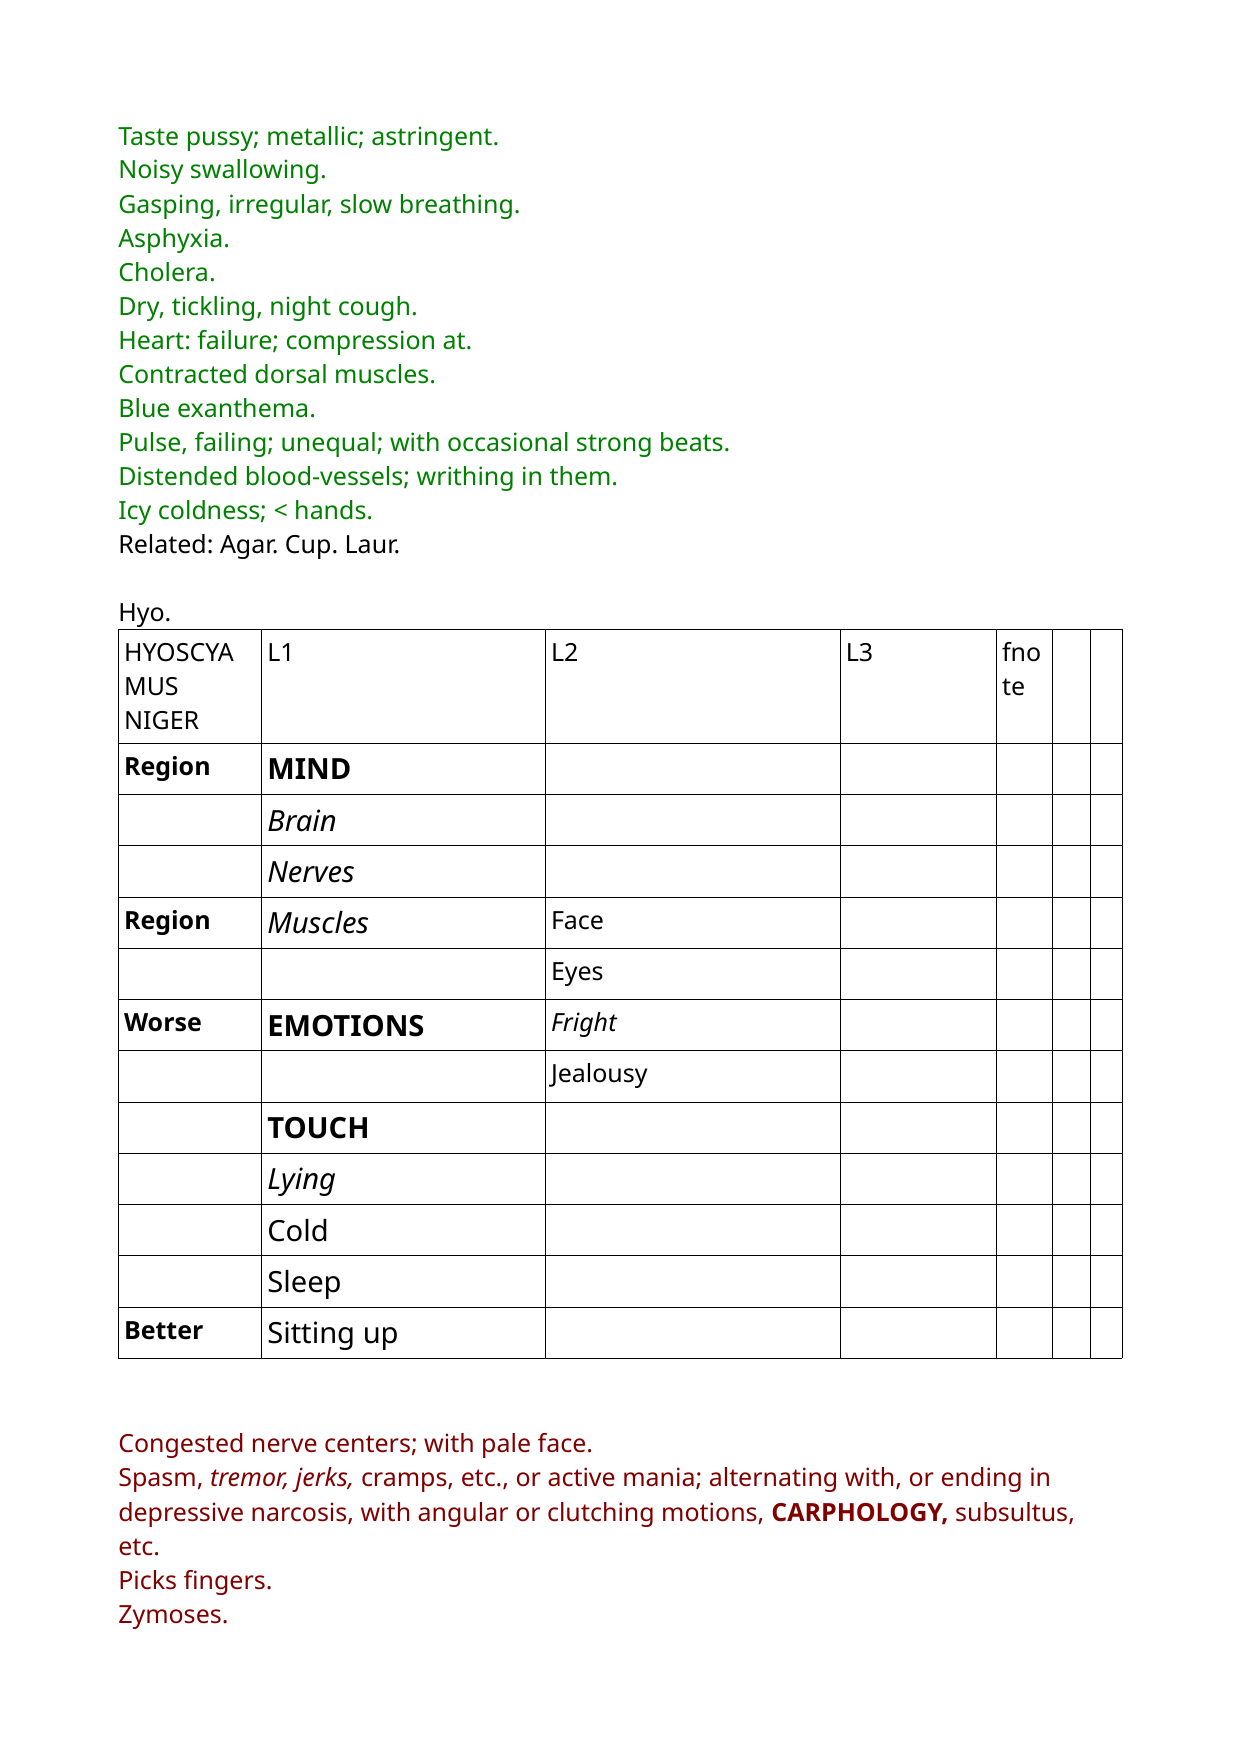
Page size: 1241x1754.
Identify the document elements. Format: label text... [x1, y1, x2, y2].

table_cell [1091, 898, 1122, 948]
table_cell Nerves [262, 846, 545, 897]
table_cell [119, 1205, 261, 1255]
table_header HYOSCYAMUS NIGER [119, 630, 261, 743]
table_cell MIND [262, 744, 545, 794]
table_cell [1053, 1051, 1090, 1102]
table_cell [1053, 1103, 1090, 1153]
text Spasm, tremor, jerks, cramps, etc., or active mania; alternating with, or ending in depressive narcosis, with angular or clutching motions, CARPHOLOGY, subsultus, etc. [118, 1460, 1122, 1562]
table_cell [1091, 1256, 1122, 1307]
table_cell [997, 949, 1052, 999]
text Icy coldness; < hands. [118, 493, 1122, 527]
table_cell [546, 1256, 840, 1307]
table_cell Brain [262, 795, 545, 845]
table_header L1 [262, 630, 545, 743]
table_cell [997, 1256, 1052, 1307]
table_cell [119, 1103, 261, 1153]
table_cell [841, 1000, 996, 1050]
table_cell [119, 949, 261, 999]
table_cell [841, 898, 996, 948]
text Picks fingers. [118, 1562, 1122, 1596]
text Taste pussy; metallic; astringent. [118, 118, 1122, 152]
table_cell [1053, 1205, 1090, 1255]
text Zymoses. [118, 1596, 1122, 1630]
table_cell [546, 1308, 840, 1358]
text Gasping, irregular, slow breathing. [118, 186, 1122, 220]
table_cell [1053, 1154, 1090, 1204]
table_cell Sitting up [262, 1308, 545, 1358]
table_cell [1091, 795, 1122, 845]
table_cell [841, 1154, 996, 1204]
table_cell [997, 898, 1052, 948]
table_cell Cold [262, 1205, 545, 1255]
table_cell EMOTIONS [262, 1000, 545, 1050]
table_cell [997, 1103, 1052, 1153]
table_cell [1053, 744, 1090, 794]
table_header L2 [546, 630, 840, 743]
table_cell [119, 1256, 261, 1307]
table_cell [119, 846, 261, 897]
table_cell [1053, 949, 1090, 999]
table_cell Lying [262, 1154, 545, 1204]
table_cell [997, 1000, 1052, 1050]
table_cell [1091, 846, 1122, 897]
text Dry, tickling, night cough. [118, 288, 1122, 322]
table_cell Eyes [546, 949, 840, 999]
table_cell TOUCH [262, 1103, 545, 1153]
table_header [1053, 630, 1090, 743]
text Blue exanthema. [118, 391, 1122, 425]
table_cell [841, 795, 996, 845]
table_cell [1053, 1308, 1090, 1358]
text Pulse, failing; unequal; with occasional strong beats. [118, 425, 1122, 459]
table_cell Face [546, 898, 840, 948]
table_cell Better [119, 1308, 261, 1358]
text Heart: failure; compression at. [118, 322, 1122, 357]
table_cell [997, 1154, 1052, 1204]
table_cell [841, 1103, 996, 1153]
table_cell Jealousy [546, 1051, 840, 1102]
table_cell [119, 1051, 261, 1102]
table_cell [1091, 1103, 1122, 1153]
table_cell [997, 846, 1052, 897]
table_cell [841, 846, 996, 897]
table_cell [1091, 744, 1122, 794]
table_cell [1053, 795, 1090, 845]
table_cell [1091, 1000, 1122, 1050]
table_cell Sleep [262, 1256, 545, 1307]
table_cell [546, 1205, 840, 1255]
text Asphyxia. [118, 220, 1122, 254]
text Contracted dorsal muscles. [118, 357, 1122, 391]
table_cell [997, 1205, 1052, 1255]
table_cell Muscles [262, 898, 545, 948]
table_cell [1053, 1256, 1090, 1307]
table_cell [841, 949, 996, 999]
table_cell [997, 1308, 1052, 1358]
table_cell [262, 1051, 545, 1102]
table_header fnote [997, 630, 1052, 743]
table_cell [1091, 949, 1122, 999]
table_cell [119, 795, 261, 845]
table_cell [1053, 898, 1090, 948]
table_cell [841, 1256, 996, 1307]
table_cell [1053, 846, 1090, 897]
table_cell Fright [546, 1000, 840, 1050]
text Distended blood-vessels; writhing in them. [118, 459, 1122, 493]
text Hyo. [118, 595, 1122, 629]
table_cell [262, 949, 545, 999]
table_cell Worse [119, 1000, 261, 1050]
table_cell [1053, 1000, 1090, 1050]
table_cell [1091, 1051, 1122, 1102]
text Related: Agar. Cup. Laur. [118, 527, 1122, 561]
table_cell [1091, 1154, 1122, 1204]
table_cell Region [119, 744, 261, 794]
table_cell [546, 744, 840, 794]
table_cell [841, 1205, 996, 1255]
table_cell [841, 744, 996, 794]
table_cell [997, 1051, 1052, 1102]
table_cell [1091, 1308, 1122, 1358]
text Congested nerve centers; with pale face. [118, 1426, 1122, 1460]
table_cell Region [119, 898, 261, 948]
table_cell [546, 795, 840, 845]
table_cell [546, 1154, 840, 1204]
text Noisy swallowing. [118, 152, 1122, 186]
table_cell [841, 1308, 996, 1358]
table_cell [546, 1103, 840, 1153]
table_cell [997, 744, 1052, 794]
table_cell [1091, 1205, 1122, 1255]
text Cholera. [118, 254, 1122, 288]
table_cell [546, 846, 840, 897]
table_header L3 [841, 630, 996, 743]
table_cell [997, 795, 1052, 845]
table_cell [119, 1154, 261, 1204]
table_cell [841, 1051, 996, 1102]
table_header [1091, 630, 1122, 743]
